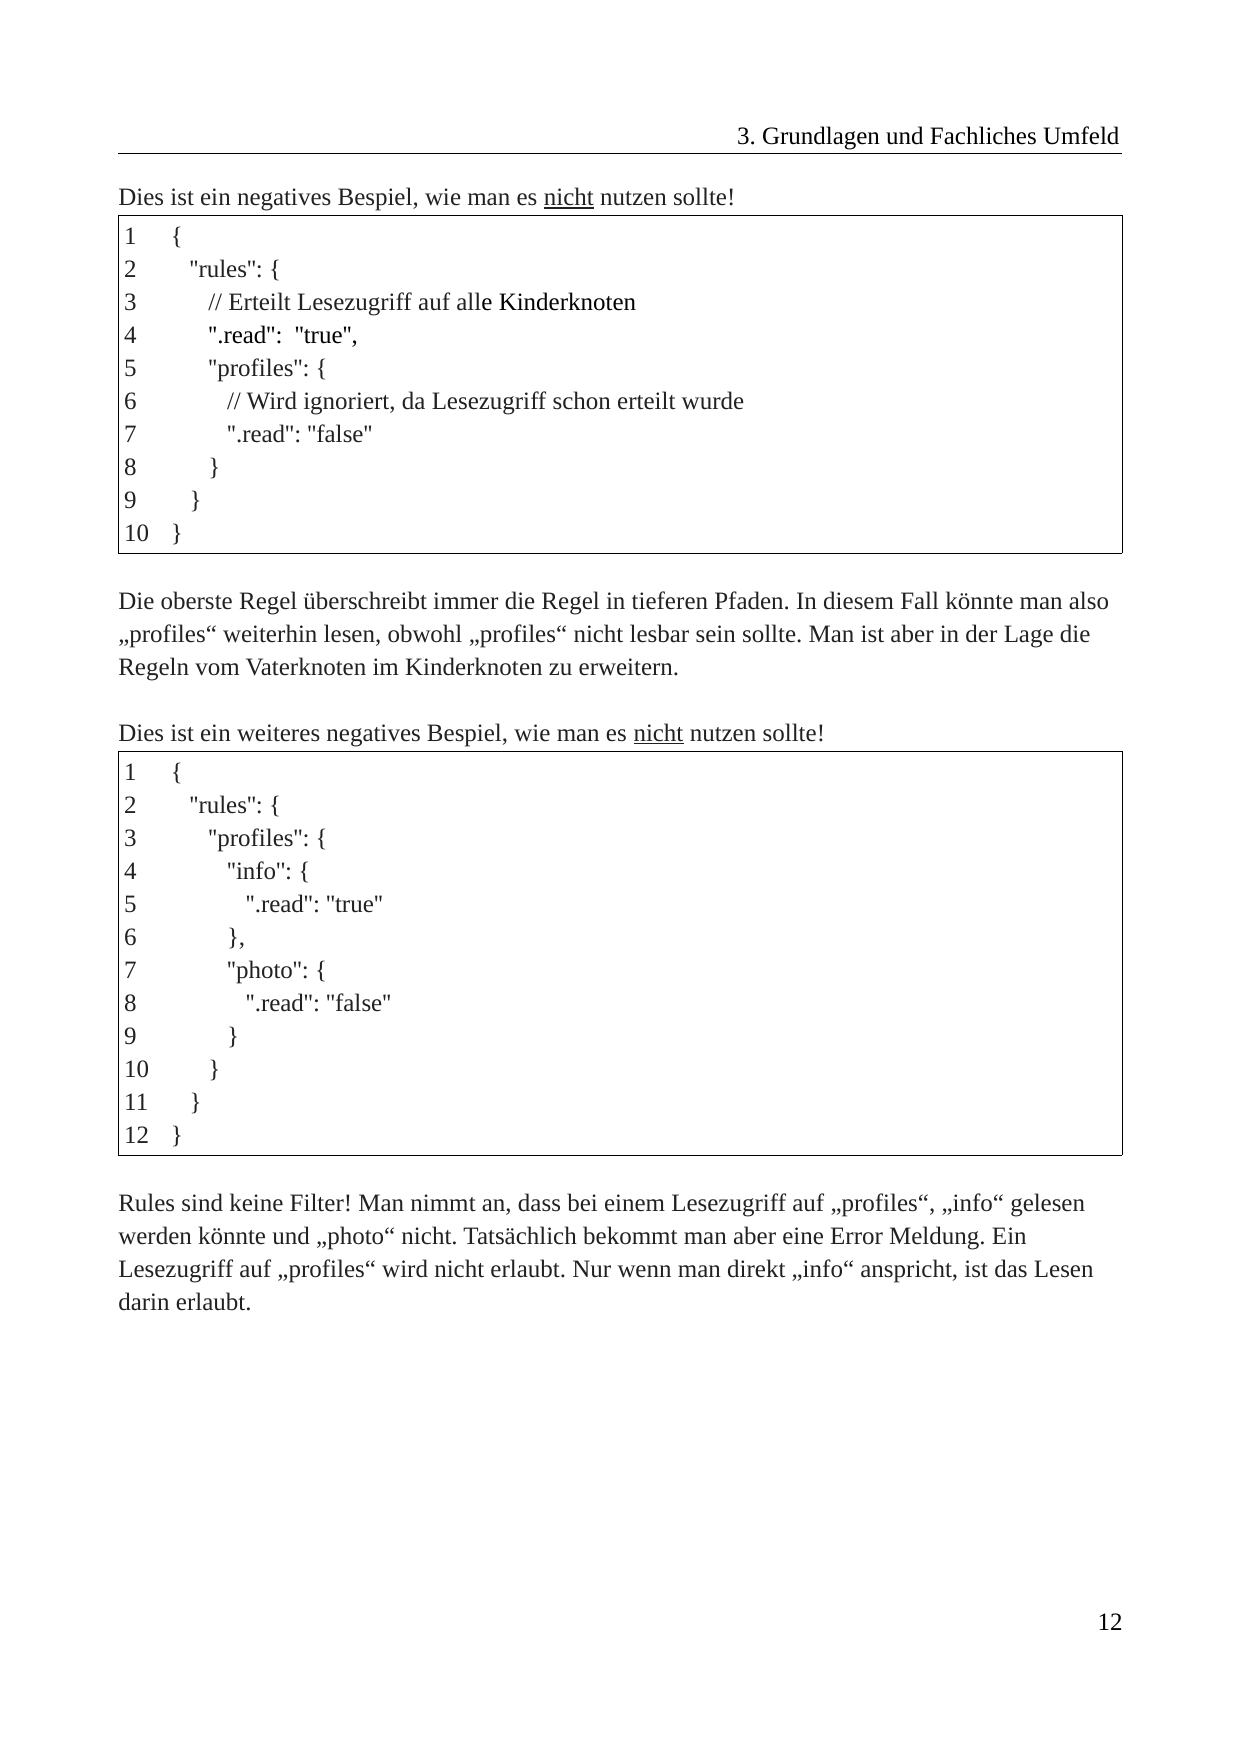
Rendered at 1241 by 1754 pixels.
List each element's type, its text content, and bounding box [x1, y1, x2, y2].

text Dies ist ein negatives Bespiel, wie man es nicht nutzen sollte! [118, 182, 1122, 211]
table_header { ''rules'': { // Erteilt Lesezugriff auf alle Kinderknoten ''.read'': ''true'', ''profiles'': { // Wird ignoriert, da Lesezugriff schon erteilt wurde ''.read'': ''false'' } } } [165, 216, 1122, 553]
table_header { ''rules'': { ''profiles'': { ''info'': { ''.read'': ''true'' }, ''photo'': { ''.read'': ''false'' } } } } [165, 752, 1122, 1154]
text Rules sind keine Filter! Man nimmt an, dass bei einem Lesezugriff auf „profiles“, „info“ gelesen werden könnte und „photo“ nicht. Tatsächlich bekommt man aber eine Error Meldung. Ein Lesezugriff auf „profiles“ wird nicht erlaubt. Nur wenn man direkt „info“ anspricht, ist das Lesen darin erlaubt. [118, 1188, 1122, 1316]
table_header 1 2 3 4 5 6 7 8 9 10 11 12 [119, 752, 165, 1154]
text Die oberste Regel überschreibt immer die Regel in tieferen Pfaden. In diesem Fall könnte man also „profiles“ weiterhin lesen, obwohl „profiles“ nicht lesbar sein sollte. Man ist aber in der Lage die Regeln vom Vaterknoten im Kinderknoten zu erweitern. [118, 586, 1122, 681]
table_header 1 2 3 4 5 6 7 8 9 10 [119, 216, 165, 553]
text Dies ist ein weiteres negatives Bespiel, wie man es nicht nutzen sollte! [118, 718, 1122, 747]
